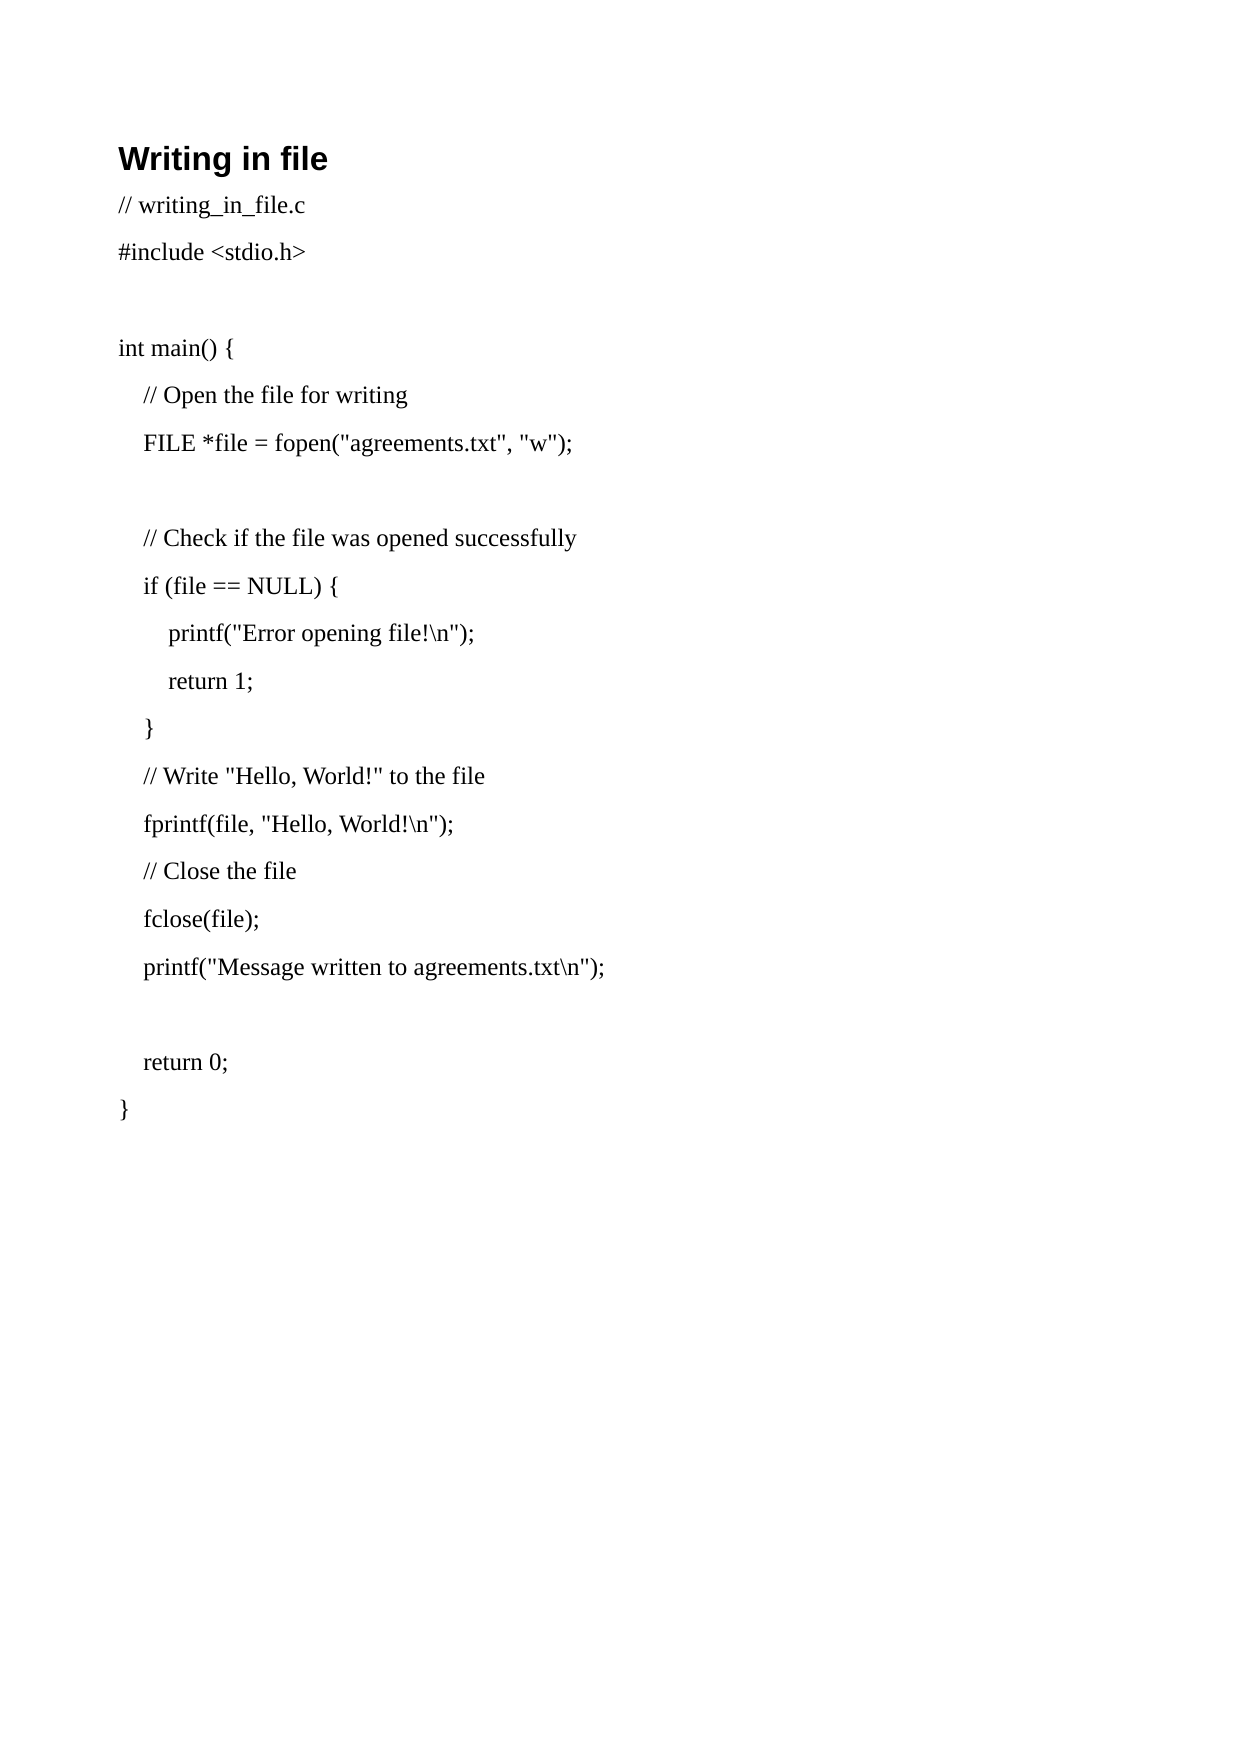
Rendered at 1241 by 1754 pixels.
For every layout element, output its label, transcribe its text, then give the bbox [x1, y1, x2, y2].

text FILE *file = fopen("agreements.txt", "w"); [118, 428, 1122, 457]
subtitle Writing in file [118, 139, 1122, 177]
text return 0; [118, 1047, 1122, 1076]
text // Close the file [118, 856, 1122, 885]
text int main() { [118, 333, 1122, 361]
text printf("Message written to agreements.txt\n"); [118, 952, 1122, 980]
text // Check if the file was opened successfully [118, 523, 1122, 552]
text // Open the file for writing [118, 380, 1122, 409]
text fprintf(file, "Hello, World!\n"); [118, 809, 1122, 837]
text if (file == NULL) { [118, 571, 1122, 599]
text printf("Error opening file!\n"); [118, 618, 1122, 647]
text } [118, 1094, 1122, 1123]
text #include <stdio.h> [118, 237, 1122, 266]
text return 1; [118, 666, 1122, 695]
text fclose(file); [118, 904, 1122, 933]
text // writing_in_file.c [118, 190, 1122, 219]
text } [118, 713, 1122, 742]
text // Write "Hello, World!" to the file [118, 761, 1122, 790]
